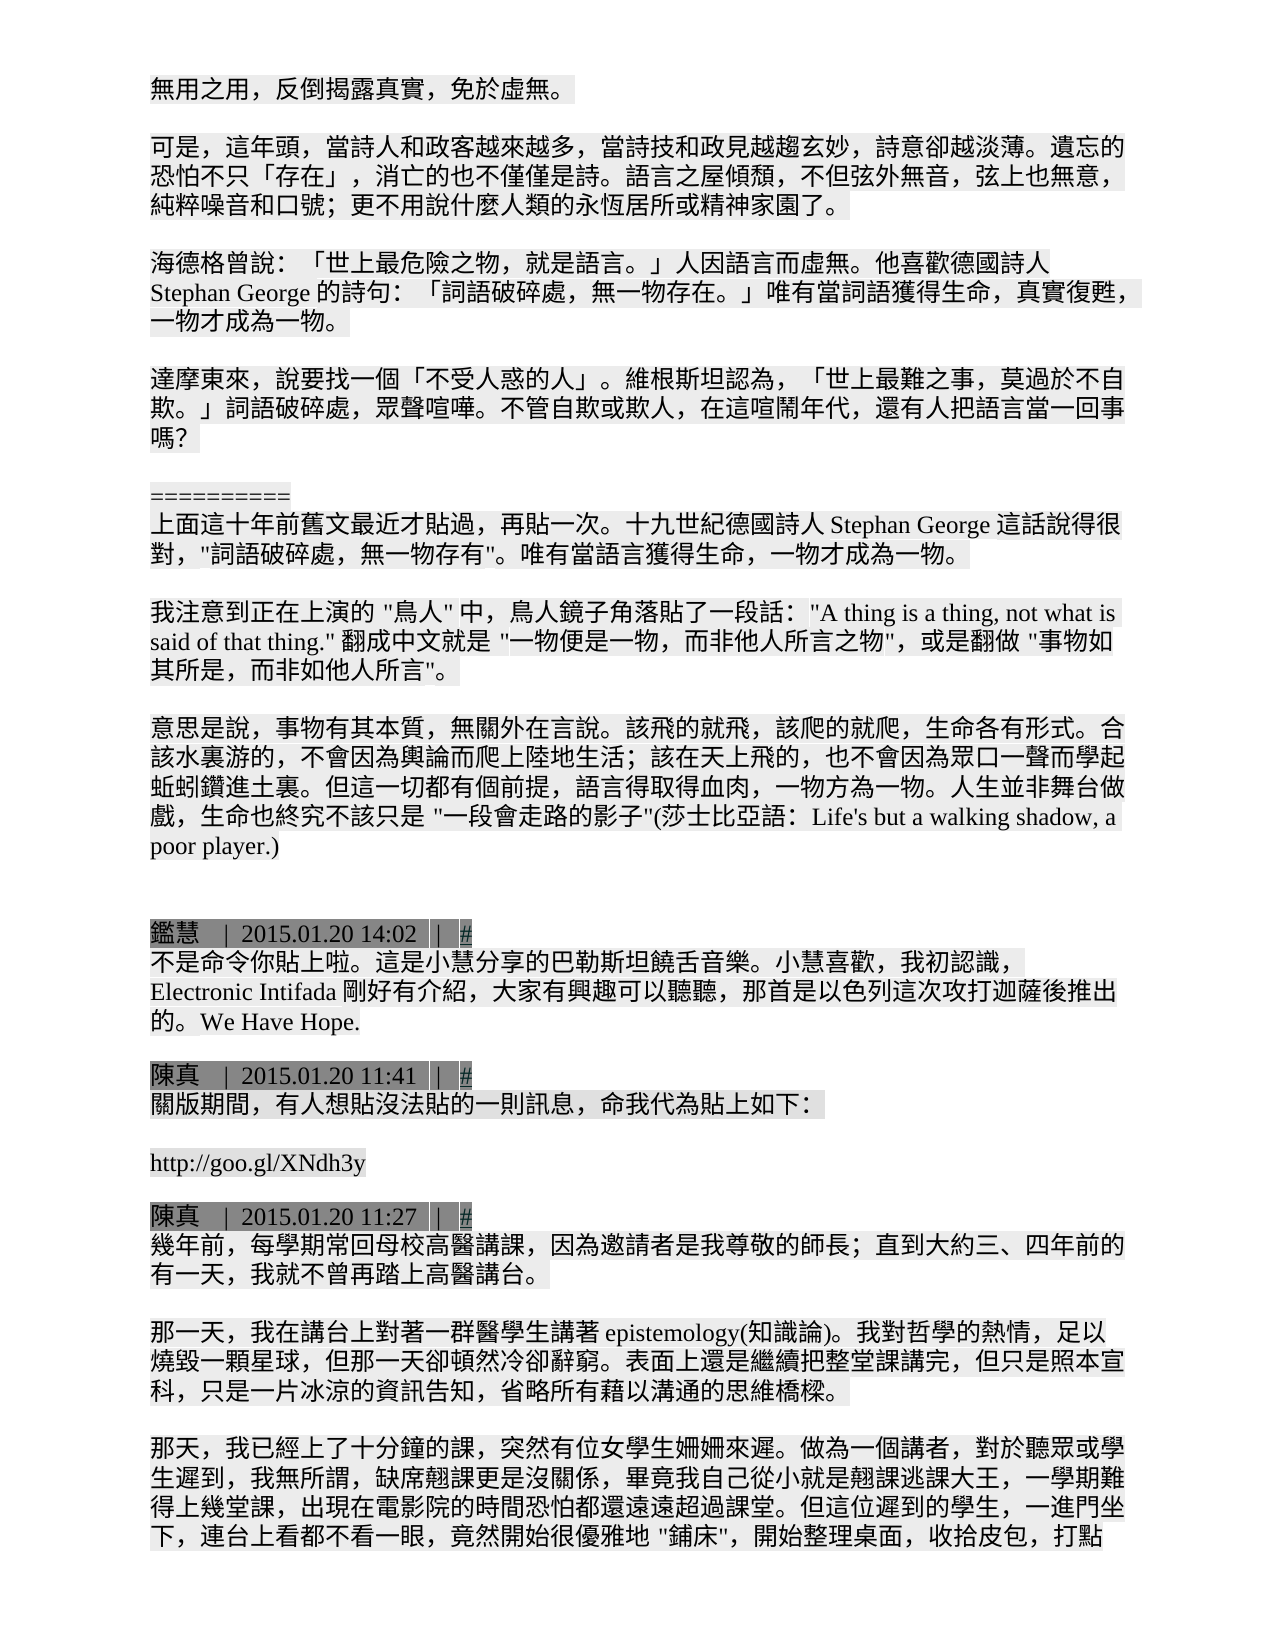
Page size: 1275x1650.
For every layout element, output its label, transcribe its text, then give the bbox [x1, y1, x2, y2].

text 鑑慧 | 2015.01.20 14:02 | # [150, 919, 1125, 948]
text 幾年前，每學期常回母校高醫講課，因為邀請者是我尊敬的師長；直到大約三、四年前的有一天，我就不曾再踏上高醫講台。 那一天，我在講台上對著一群醫學生講著epistemology(知識論)。我對哲學的熱情，足以燒毀一顆星球，但那一天卻頓然冷卻辭窮。表面上還是繼續把整堂課講完，但只是照本宣科，只是一片冰涼的資訊告知，省略所有藉以溝通的思維橋樑。 那天，我已經上了十分鐘的課，突然有位女學生姍姍來遲。做為一個講者，對於聽眾或學生遲到，我無所謂，缺席翹課更是沒關係，畢竟我自己從小就是翹課逃課大王，一學期難得上幾堂課，出現在電影院的時間恐怕都還遠遠超過課堂。但這位遲到的學生，一進門坐下，連台上看都不看一眼，竟然開始很優雅地 "鋪床"，開始整理桌面，收拾皮包，打點臉上身上各種裝飾 "零件"，只差沒有卸妝；鋪床就緒後便趴下睡覺。還好我不需要跑過去幫她蓋棉被。我在台上，目睹這一幕鋪床卸妝的過程，頓時失語，突然一句話也講不下去，後來硬著頭皮空空洞洞講完，心想，耍猴戲就這麼一回，沒有下次了。 從來不曾在英國的課堂上或圖書館裏看到任何人睡覺或吃東西，但在台灣，睡覺、玩手機、吃吃喝喝卻似乎是常態。但我進化的速度始終趕不上台灣這樣一種 "後現代"，一直停留在某個古老年代，呼吸著過往年代的血肉氣息。我畢竟不是藝人，也不是公務員來政令宣導，更不是動物園明星，不是來取悅學生或耍猴戲給大家看。 隔年，父親過世，不知道為什麼，對於這類對著眾人言說議論的蒼白事物更加感到莫名的反感，於是決定從此推掉所有演講與課程邀約。不久，台大總院照例來函邀請演講，我推掉，兩位同事寫信來詢問何故拒絕，我沒回信，因為有關感覺的事很難說清。我不知道此生是否還會再踏上講台，但我心裏明白，除非對方真的很想聽我說話，否則實在難以啟齒。哪怕只有一個聽眾也沒關係，只要他真的想聽 (最好不聽會死)，我就能講。 推掉一切演講之後，我同時也辭去台大雲林分院的醫學倫理委員，那應該是我跟這個光鮮亮麗的世界的最後一點連繫，從此回到一匹馬拉一輛車的生活。 自言自語很容易，一人成事，但溝通卻是相對的，雙方想溝才能通，光是一頭熱是熱不起來的。態度更是一切人事物的根本；少了態度，凡事不可成，所有文字語言將失去意義。我頗能理解李家同的反彈(見底下剪報)，他若不這樣反彈，我反倒會懷疑其真誠。他若不反彈，難道他是存心以苦難嚴肅之事來打屁講笑話給大家聽嗎？大概也只有人品很差的混蛋王八蛋才會說他易怒或說他小題大作。光憑他這樣一種反彈，讓我打心底對之肅然起敬，我相信他對他所講的話當真，他不是在寫作文，也不是座談會專家；他的確在乎他所講的那些事並為之感到痛苦。 文字語言終究無法避免，藉以傳達思想、情感與資訊，但它同時也隱含一種蒼白，彷彿說了就等於做了。但說和做終究是兩回事。巴勒網號稱資訊網，但它絕對不只是要傳達資訊，我們更不是來寫作文給大家欣賞，畢竟所有道理全是做出來而不是說出來的，當語言文字帶來一絲蒼白的感覺，就會讓人很反感很厭惡。我可以無益於人，但我不想有害。我不想助長一種在這社會早已一片氾濫可鄙的蒼白虛無與虛榮；講大家都會講，漂亮話誰不會講？講一大堆，全是偉大高調，但說話者配得上嗎？世界上有這麼多偉大聖潔卻故做謙虛狀的人嗎？我怎麼幾乎從未見過？只在作文簿上見過而已。更多時候，甚至連說話者 "是誰" 也完全一片虛無，完全隱匿。這樣一種蒼白，帶來很深的挫折和鄙夷。 更卑劣的就是我一再提起的 "對人指指點點"。一個人自言自語，旁人就只能聽，不該回應，因為自言自語並不是一種有關回應或討論的 "邀請"；旁人如果文字中談起他的媽媽，並不是邀請大家來討論他媽媽。如果他的自言自語引起你的某種感想，你還是得避免一切可能產生的回應效果，畢竟個人事物是根本不該回應也不可能回應的。更何況絕大多數狀況下，所謂回應全是基於一種荒唐透頂的扭曲與誤解。這往往逼得對方不得不一再為一己做出不可能澄清的澄清。 言論自由不是什麼神聖之物。言論自由更不意味著只要能講就隨處都能講。你要私下對人怎麼批評指教也許無所謂，但公開不能碰就是不能碰。這才是一種普世價值。即便小至一座廟、一個教堂或教室，也總該有些話語是不被允許的。沒有這樣一種言論分寸，我們就不可能有言論自由，屆時只會剩下那些沒頭沒臉神鬼不知的蛆類生物卻有著一切胡作非為的口水自由，正直的人卻反而什麼話也不敢講或不想講，因為太容易招來羞辱、侵略與扭曲。 至於你文筆好不好或表達方式主不主流等等，這些當然完全都不是問題，如果有人對此指指點點，那他就是混蛋講混蛋話，應該驅逐出境。言論需要管制的是內容，而不是形式。一種語言形式就是一種生命的存在方式，不應挑釁，希望混蛋們要搞清楚這一點，別觸犯天條。 實在不想得罪人，因為我知道，即便只是一個空洞的匿名符號，即便這個符號講一堆空靈聖潔恢弘豁達的漂亮話，得罪它的後果也往往會很慘，更不用說得罪有名有姓者，後果更不堪設想。所以，每次逼得我總得花上許多時間重覆一再說明，懇求高抬貴手、放尊重些，感覺實在很累。這版面若要維持，我是很不樂意把同樣的話一再講個千萬遍，也許也只能直接刪除而不做說明。 發言理應一點難度都沒有，實在很難理解為何實務上卻如此困難。所謂討論就是討論一切可以討論的東西，這樣會很難懂嗎？議論公眾事務或任何思想或觀點，看你要多凶悍多凶猛地討論也一點問題都沒有。但是，對於一切無法討論的東西就請你把它當神看，不要有一絲觸犯，不管你是好意或惡意。對於可受公評、對方可充份澄清之公眾人事物，請儘管以最大的力氣批評指教無妨，但對於任何無法評論的個別人事物，請奉為如神明一般的絕對禁忌。所有應該只出現在 email裏的言論，都不應該出現在留言板上，請搞清楚email和留言板這兩者的根本差別。 後記： 最後一次倫理委員會開會，大家討論醫院幾周年慶之類，說要演出布袋戲(？)，自我表彰醫院濟世救人、仁民愛物的偉大精神；布袋戲的內容是要演出一位急診醫師以五千元救濟一位窮苦病患的真實故事。不但演出布袋戲，而且千方百計找到那位病患，請他在周年慶活動那天回來醫院，在諸多媒體面前上台公開感謝醫師的恩情，演出一齣溫馨感人的現代劇。 我那時已離開醫院自行開業，算是院外委員，每次都能領到一筆出席費，總不能老是裝啞巴，否則人家每年聘請我當委員幹啥？於是就舉手發言，表示我能認同這位醫師捐助病患的行為，但好好一件事何必拿來利用？你一旦利用它來製造醫院形象，反而失去它的美感，傷害了它的道德內涵，對當事人雙方也都是一種傷害；更何況是以這樣一種敲鑼打鼓的方式，在鎂光閃閃下，刻意炒作得全天下皆知，炒作成光鮮亮麗的漂亮新聞，傷害更大。 我的發言立即引起兩位我不認識的院外委員(大學教授)的反駁，她們很傲慢地說，看事情不要太負面，社會上不要只會批評，難得有好事，就是要盡量讓大家知道，這樣有什麼不對？我聽得出來，她們的反駁隱藏著一種訓斥，意思是說，人家做好事當然有資格宣揚，你什麼也沒做，憑什麼反對？我挨了 "罵" 之後就很膽怯地沒敢再發言。 她們的訓斥其實有點道理，而這也是關於這留言板我常有的一種感受，亦即一個人如果他什麼也沒做，整天光只會說只會唱，唱得比說的好聽，有何意義可言？道理是做出來不是說出來的。比方說，你別光講世上饑荒多嚴重，婦女兒童難民處境多可悲，你講一千次講一萬次，講得天花亂墜，比不上你實際捐出一塊錢。你說美國多可惡，帝國主義多血腥，罵一千遍一萬遍，比不上你用實際的行動去對抗它一分鐘。 蒼白是很恐怖的事。每天累到爆，公私繁忙到極點，往往連想睡個覺都是一種奢侈。在這樣一種情況下，萬忙之中抽出一點點零碎時間來寫留言板，自然不是因為吃飽太閒或有什麼個人需求。若它毫無益處倒也就罷了，但若不但無益，反而有害，反而製造一種光說不練的 "寫作文" 甚至講噁心漂亮話的氣氛或風氣，那真的很令人挫折。更痛苦的當然就是在萬忙之中卻得花時間去處理或對付那些一天到晚觸犯天條的八卦男女。 我並非期望別人做什麼，我只是期望，如果你什麼也沒做，何不收斂一下自己的口舌？這些話自然不是針對任何一個人說的，這話只是講一種 "空氣，一種 "感覺"，就好像我很討厭升學主義，但我並不討厭任何人升學，究竟誰是升學主義者或文憑主義者，當然也只有每個人自己心裏最清楚。 那兩位院外倫理委員有些話講得對，有些話並不對。如果你什麼也沒做，沒資格批評有做事的人，這話基本上是對的。但做了之後大張旗鼓放大一百倍來宣揚，這當然是錯的。常有人問說巴勒網怎麼不多做宣傳？甚至還有人教我們要在報上登廣告，吸引大家來瀏覽網站或參與靜站。我的想法是，我們已經宣傳得太多了，遠超過我們所做的了。你若做十，宣揚其一，那或許合理；但你若只做一，卻宣傳成一千一萬，豈不荒唐。 一個人可以好，也可以壞，但千萬不要蒼白。至於我自己，當然也不是個蒼白之徒，我並非 "什麼也沒做" 卻去質疑別人怎麼拿所謂好事來利用、搞宣傳。老實說，我有時一年捐給窮苦病患的錢，不是五千，而是五千的一百倍。我並不是很有錢，事實上剛好相反，全台灣肯定找不到一個比我更窮的醫師了。有時事關緊急，捐出的錢甚至是我去借來的。打從我領到生平第一筆醫院薪水、正式脫離長年恐怖貧窮的頭一天開始，我就努力捐捐捐，經常沒計算好，捐太多，於是不到月底就斷炊了，得靠同事接濟。 講這事當然不是要宣揚，而只是說，我並非不懂得蒼白說漂亮話之卑鄙的道理。議論客觀事實不需資格，但若論及美感與道德，說的前提是做，而不是一直說說說，說個不停，但卻什麼也沒做。如果你真的覺得美帝很可惡，那就站出來說 "我是誰"，"我跟你打"。如果你真的覺得政客很可惡，綠色生物很齷齪，那就不要成為他們的一份子，並且站出來說 "我是誰"，"我跟你打"。如果你覺得世界很黑暗，那就想辦法弄出一點光，而不是只會一直罵好黑好黑，但自己的行事作風卻也一樣烏七媽黑。 留言板再度開放，各位在行使言論自由之前，請先想一想應有的言論分寸，下筆謹慎，敬文字如有神。凡與此廟八字不合者，速速離去。 陳真 ====================== 談貧窮、學生笑 李家同氣得中斷演講 2008/01/29 【聯合報╱記者唐秀麗、李青霖／連線報導】 暨南大學教授李家同昨天向全國菁英高中生專題演講，談到印度窮人向猴子要食物吃時，現場一陣笑聲，他氣得說：「我不是小丑，不是來愉悅大家，我們國家總要有人告訴年輕人嚴肅的事，看見世界真相，不是只在台上唱歌跳舞。」一度欲中斷演說。 一名女學生當場道歉說：「李教授我為我們的無厘頭感到抱歉。」嘉義女中校長陳怡君也為學生解圍說，這一段已是很好的機會教育，希望為學生繼續演講；李家同才繼續。 「ＴＴＳＡ高中校際聯盟資訊研習營」昨天起一連三天在國立嘉義女中舉行，包括政大附中、師大附中、高雄中學、新竹女中等十二所高中派出一百多名菁英學生參加，下午邀請ＩＢＭ公司總經理童至祥、李家同等名人演講。 李家同以「人類面臨的重大問題」為主題演講，指出人類面臨道德日漸淪喪、巨大仇恨、貧富不均等九大問題；我們國家貪汙嚴重，數千年來如一日，就如印度，是不折不扣的民主國家，但印度老百姓卻生活在悲慘之中，「印度的政黨輪替，其實就是輪流貪汙」；這時台下傳出笑聲。 他接著說，印度去年獨立六十年，他有一名學生在印度看到成年人在垃圾堆中找食物，還有人看到廟裡猴子有很多食物吃，竟向猴子要東西吃。此語一出，現場又一陣笑聲，引起他不悅。 「不要對悲慘的事笑得那麼開心，難道你們認為是可笑的事，認為不值得談嗎？」「叫我怎麼講下去，是誰請我來的，是否找錯人？」 李家同說，在美國若有世界銀行、國際貨幣組織要開會，華盛頓等大學會關門，大學生會成群跑去向這兩個單位抗議，因為他們認為人類貧困是這兩個組織造成；多年前在網路上看到一個外國媒體反諷說，這些會議到台灣開一定沒問題，「因為台灣的大學生不會抗議」。 [150, 1231, 1125, 1551]
text 不是命令你貼上啦。這是小慧分享的巴勒斯坦饒舌音樂。小慧喜歡，我初認識，Electronic Intifada剛好有介紹，大家有興趣可以聽聽，那首是以色列這次攻打迦薩後推出的。We Have Hope. [150, 948, 1125, 1036]
text 陳真 | 2015.01.20 11:41 | # [150, 1061, 1125, 1090]
text 關版期間，有人想貼沒法貼的一則訊息，命我代為貼上如下： http://goo.gl/XNdh3y [150, 1090, 1125, 1177]
text 陳真 | 2015.01.20 11:27 | # [150, 1202, 1125, 1231]
text 詞語破碎處 陳真 2004. 8. 7. 原載中時【GLOBAL VIEW】專欄 海德格（Martin Heidegger）感嘆意義消亡，人類失去精神家園，無家可歸。這個「家」，就是語言。他賦予語言一種神聖性，神聖本質來自它先驗的詩性。他說：「語言是『存在』的家」。詩，才是人類的共同母語，一個失落千年的家園。不是人在說話，而是「語言自己在說話」。 詩是無聲之音，無用之學。但詩之無用，方成其為詩，而人就棲居其中，以一種詩意活著。離棄人為虛幻，回應事物本然，真實面對生命處境。 維根斯坦說，「哲學只能以詩寫成。」「當哲學把人喚醒，科學卻使人沉沉睡去。」人們不在乎詩，就遺忘了存在。當意在弦上，弦外無音，意義就失落了。家園變成禁錮牢房，心靈失所，找不到回家的路。 哲人相信，詩能救世界，因為詩喚醒了記憶，帶領人們重返精神家園，尋回那千年舊夢。無用之用，反倒揭露真實，免於虛無。 可是，這年頭，當詩人和政客越來越多，當詩技和政見越趨玄妙，詩意卻越淡薄。遺忘的恐怕不只「存在」，消亡的也不僅僅是詩。語言之屋傾頹，不但弦外無音，弦上也無意，純粹噪音和口號；更不用說什麼人類的永恆居所或精神家園了。 海德格曾說：「世上最危險之物，就是語言。」人因語言而虛無。他喜歡德國詩人Stephan George 的詩句：「詞語破碎處，無一物存在。」唯有當詞語獲得生命，真實復甦，一物才成為一物。 達摩東來，說要找一個「不受人惑的人」。維根斯坦認為，「世上最難之事，莫過於不自欺。」詞語破碎處，眾聲喧嘩。不管自欺或欺人，在這喧鬧年代，還有人把語言當一回事嗎？ ========== 上面這十年前舊文最近才貼過，再貼一次。十九世紀德國詩人Stephan George 這話說得很對，"詞語破碎處，無一物存有"。唯有當語言獲得生命，一物才成為一物。 我注意到正在上演的 "鳥人" 中，鳥人鏡子角落貼了一段話："A thing is a thing, not what is said of that thing." 翻成中文就是 "一物便是一物，而非他人所言之物"，或是翻做 "事物如其所是，而非如他人所言"。 意思是說，事物有其本質，無關外在言說。該飛的就飛，該爬的就爬，生命各有形式。合該水裏游的，不會因為輿論而爬上陸地生活；該在天上飛的，也不會因為眾口一聲而學起蚯蚓鑽進土裏。但這一切都有個前提，語言得取得血肉，一物方為一物。人生並非舞台做戲，生命也終究不該只是 "一段會走路的影子"(莎士比亞語：Life's but a walking shadow, a poor player.) [150, 75, 1125, 860]
